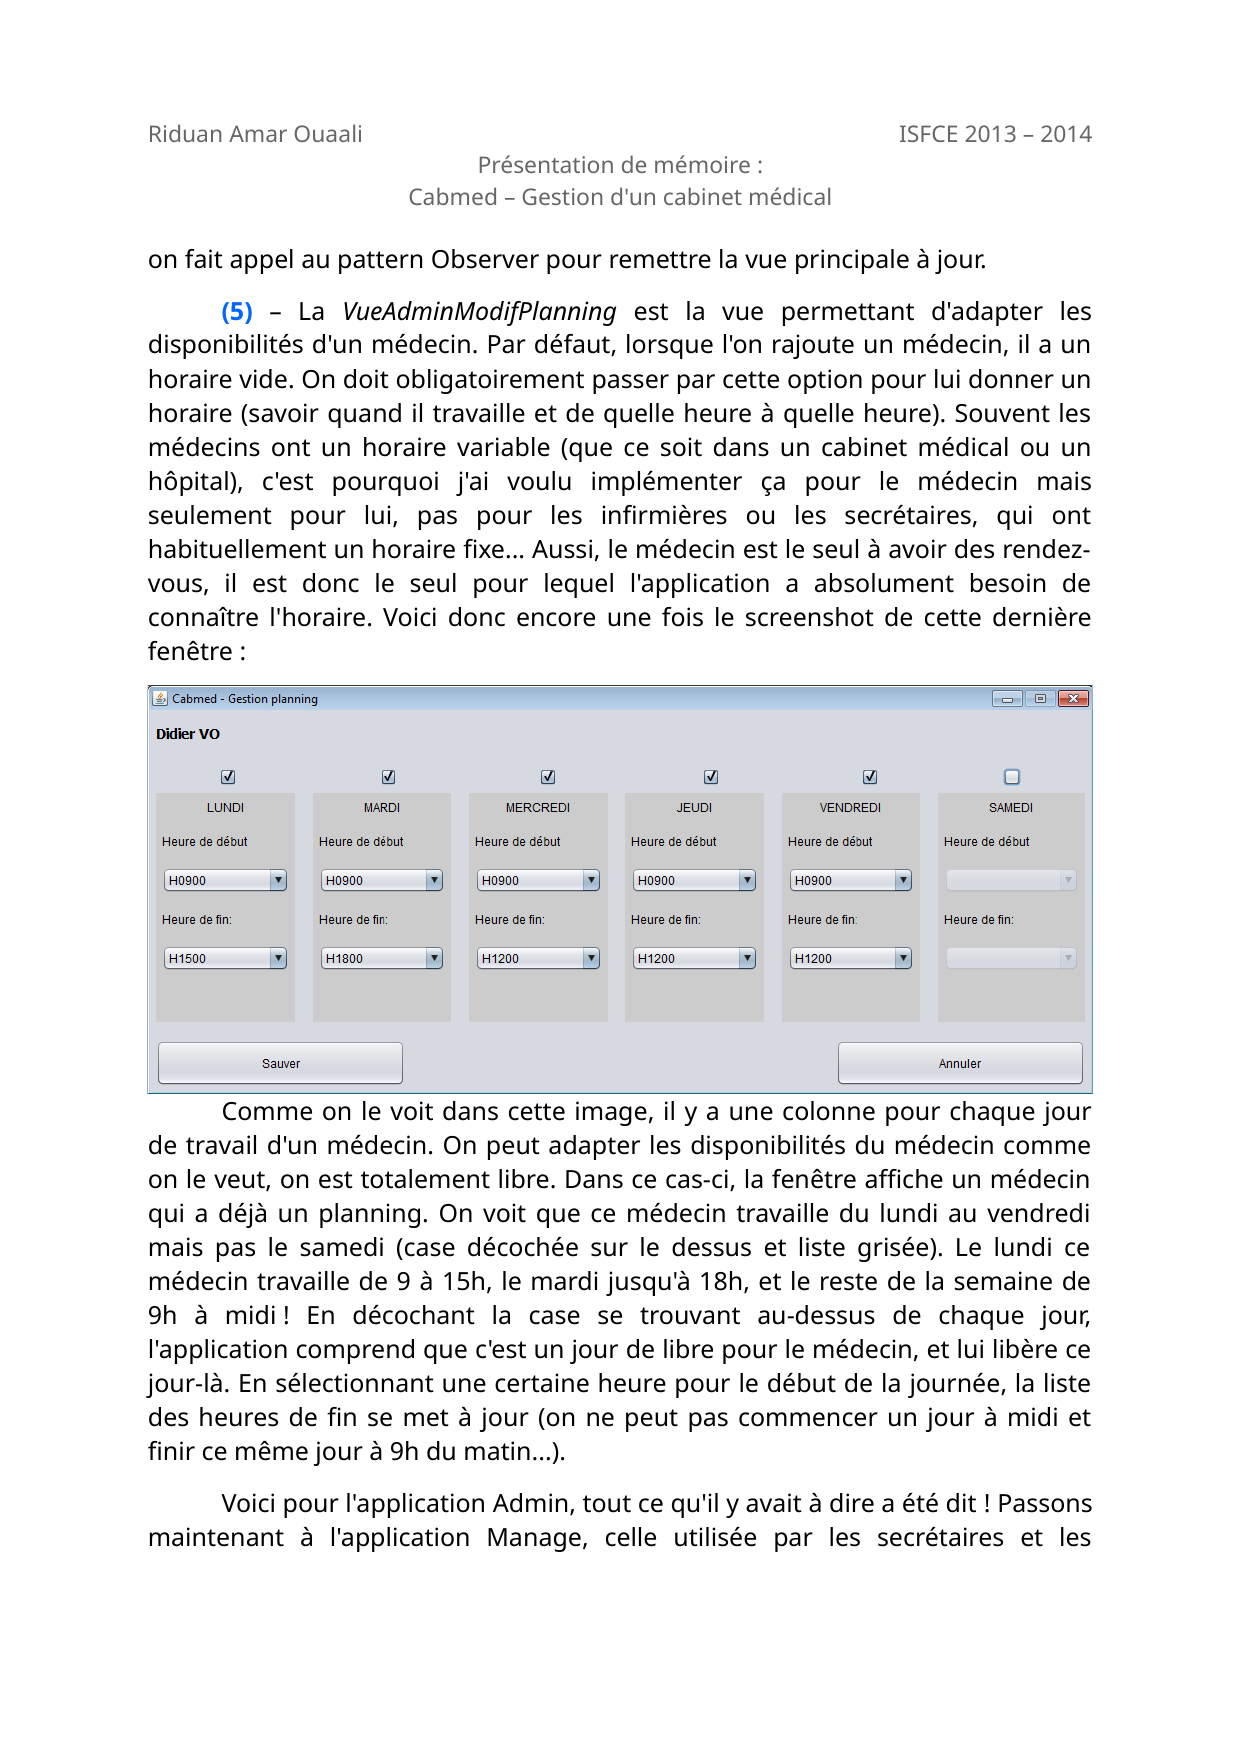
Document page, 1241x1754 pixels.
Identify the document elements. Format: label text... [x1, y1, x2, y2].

text (5) – La VueAdminModifPlanning est la vue permettant d'adapter les disponibilités d'un médecin. Par défaut, lorsque l'on rajoute un médecin, il a un horaire vide. On doit obligatoirement passer par cette option pour lui donner un horaire (savoir quand il travaille et de quelle heure à quelle heure). Souvent les médecins ont un horaire variable (que ce soit dans un cabinet médical ou un hôpital), c'est pourquoi j'ai voulu implémenter ça pour le médecin mais seulement pour lui, pas pour les infirmières ou les secrétaires, qui ont habituellement un horaire fixe... Aussi, le médecin est le seul à avoir des rendez-vous, il est donc le seul pour lequel l'application a absolument besoin de connaître l'horaire. Voici donc encore une fois le screenshot de cette dernière fenêtre : [148, 293, 1093, 668]
picture [147, 685, 1093, 1094]
text Voici pour l'application Admin, tout ce qu'il y avait à dire a été dit ! Passons maintenant à l'application Manage, celle utilisée par les secrétaires et les [148, 1486, 1093, 1554]
text on fait appel au pattern Observer pour remettre la vue principale à jour. [148, 241, 1093, 275]
text Comme on le voit dans cette image, il y a une colonne pour chaque jour de travail d'un médecin. On peut adapter les disponibilités du médecin comme on le veut, on est totalement libre. Dans ce cas-ci, la fenêtre affiche un médecin qui a déjà un planning. On voit que ce médecin travaille du lundi au vendredi mais pas le samedi (case décochée sur le dessus et liste grisée). Le lundi ce médecin travaille de 9 à 15h, le mardi jusqu'à 18h, et le reste de la semaine de 9h à midi ! En décochant la case se trouvant au-dessus de chaque jour, l'application comprend que c'est un jour de libre pour le médecin, et lui libère ce jour-là. En sélectionnant une certaine heure pour le début de la journée, la liste des heures de fin se met à jour (on ne peut pas commencer un jour à midi et finir ce même jour à 9h du matin...). [148, 1094, 1093, 1468]
